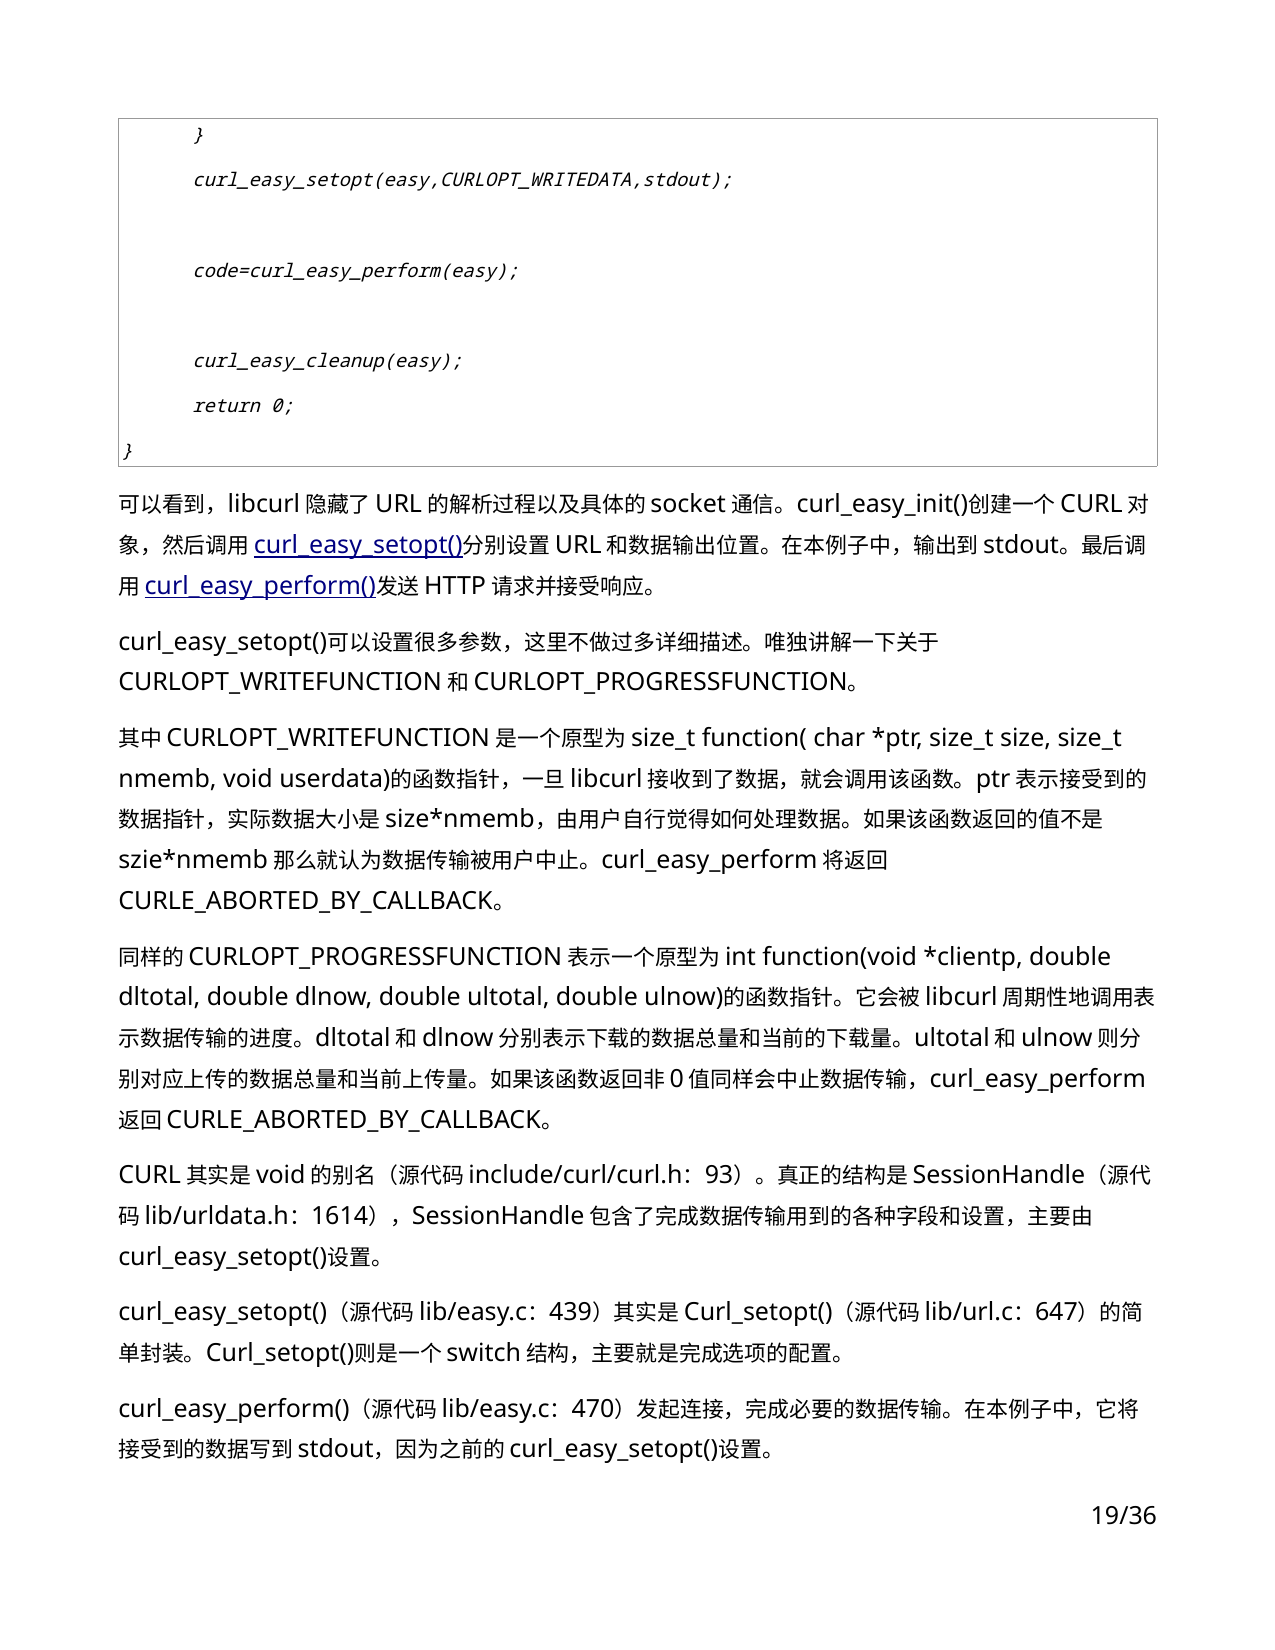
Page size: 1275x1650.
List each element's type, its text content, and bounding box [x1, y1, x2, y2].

text 其中CURLOPT_WRITEFUNCTION是一个原型为size_t function( char *ptr, size_t size, size_t nmemb, void userdata)的函数指针，一旦libcurl接收到了数据，就会调用该函数。ptr表示接受到的数据指针，实际数据大小是size*nmemb，由用户自行觉得如何处理数据。如果该函数返回的值不是szie*nmemb那么就认为数据传输被用户中止。curl_easy_perform将返回CURLE_ABORTED_BY_CALLBACK。 [118, 719, 1157, 917]
text curl_easy_cleanup(easy); [119, 344, 1157, 373]
text 同样的CURLOPT_PROGRESSFUNCTION表示一个原型为int function(void *clientp, double dltotal, double dlnow, double ultotal, double ulnow)的函数指针。它会被libcurl周期性地调用表示数据传输的进度。dltotal和dlnow分别表示下载的数据总量和当前的下载量。ultotal和ulnow则分别对应上传的数据总量和当前上传量。如果该函数返回非0值同样会中止数据传输，curl_easy_perform返回CURLE_ABORTED_BY_CALLBACK。 [118, 938, 1157, 1136]
text 可以看到，libcurl隐藏了URL的解析过程以及具体的socket通信。curl_easy_init()创建一个CURL对象，然后调用curl_easy_setopt()分别设置URL和数据输出位置。在本例子中，输出到stdout。最后调用curl_easy_perform()发送HTTP请求并接受响应。 [118, 486, 1157, 602]
text curl_easy_perform()（源代码lib/easy.c：470）发起连接，完成必要的数据传输。在本例子中，它将接受到的数据写到stdout，因为之前的curl_easy_setopt()设置。 [118, 1390, 1157, 1465]
text } [119, 434, 1157, 466]
text CURL其实是void的别名（源代码include/curl/curl.h：93）。真正的结构是SessionHandle（源代码lib/urldata.h：1614），SessionHandle包含了完成数据传输用到的各种字段和设置，主要由curl_easy_setopt()设置。 [118, 1157, 1157, 1273]
text curl_easy_setopt(easy,CURLOPT_WRITEDATA,stdout); [119, 163, 1157, 192]
text curl_easy_setopt()可以设置很多参数，这里不做过多详细描述。唯独讲解一下关于CURLOPT_WRITEFUNCTION和CURLOPT_PROGRESSFUNCTION。 [118, 623, 1157, 698]
text return 0; [119, 389, 1157, 418]
text } [119, 119, 1157, 147]
text curl_easy_setopt()（源代码lib/easy.c：439）其实是Curl_setopt()（源代码lib/url.c：647）的简单封装。Curl_setopt()则是一个switch结构，主要就是完成选项的配置。 [118, 1294, 1157, 1369]
text code=curl_easy_perform(easy); [119, 254, 1157, 282]
